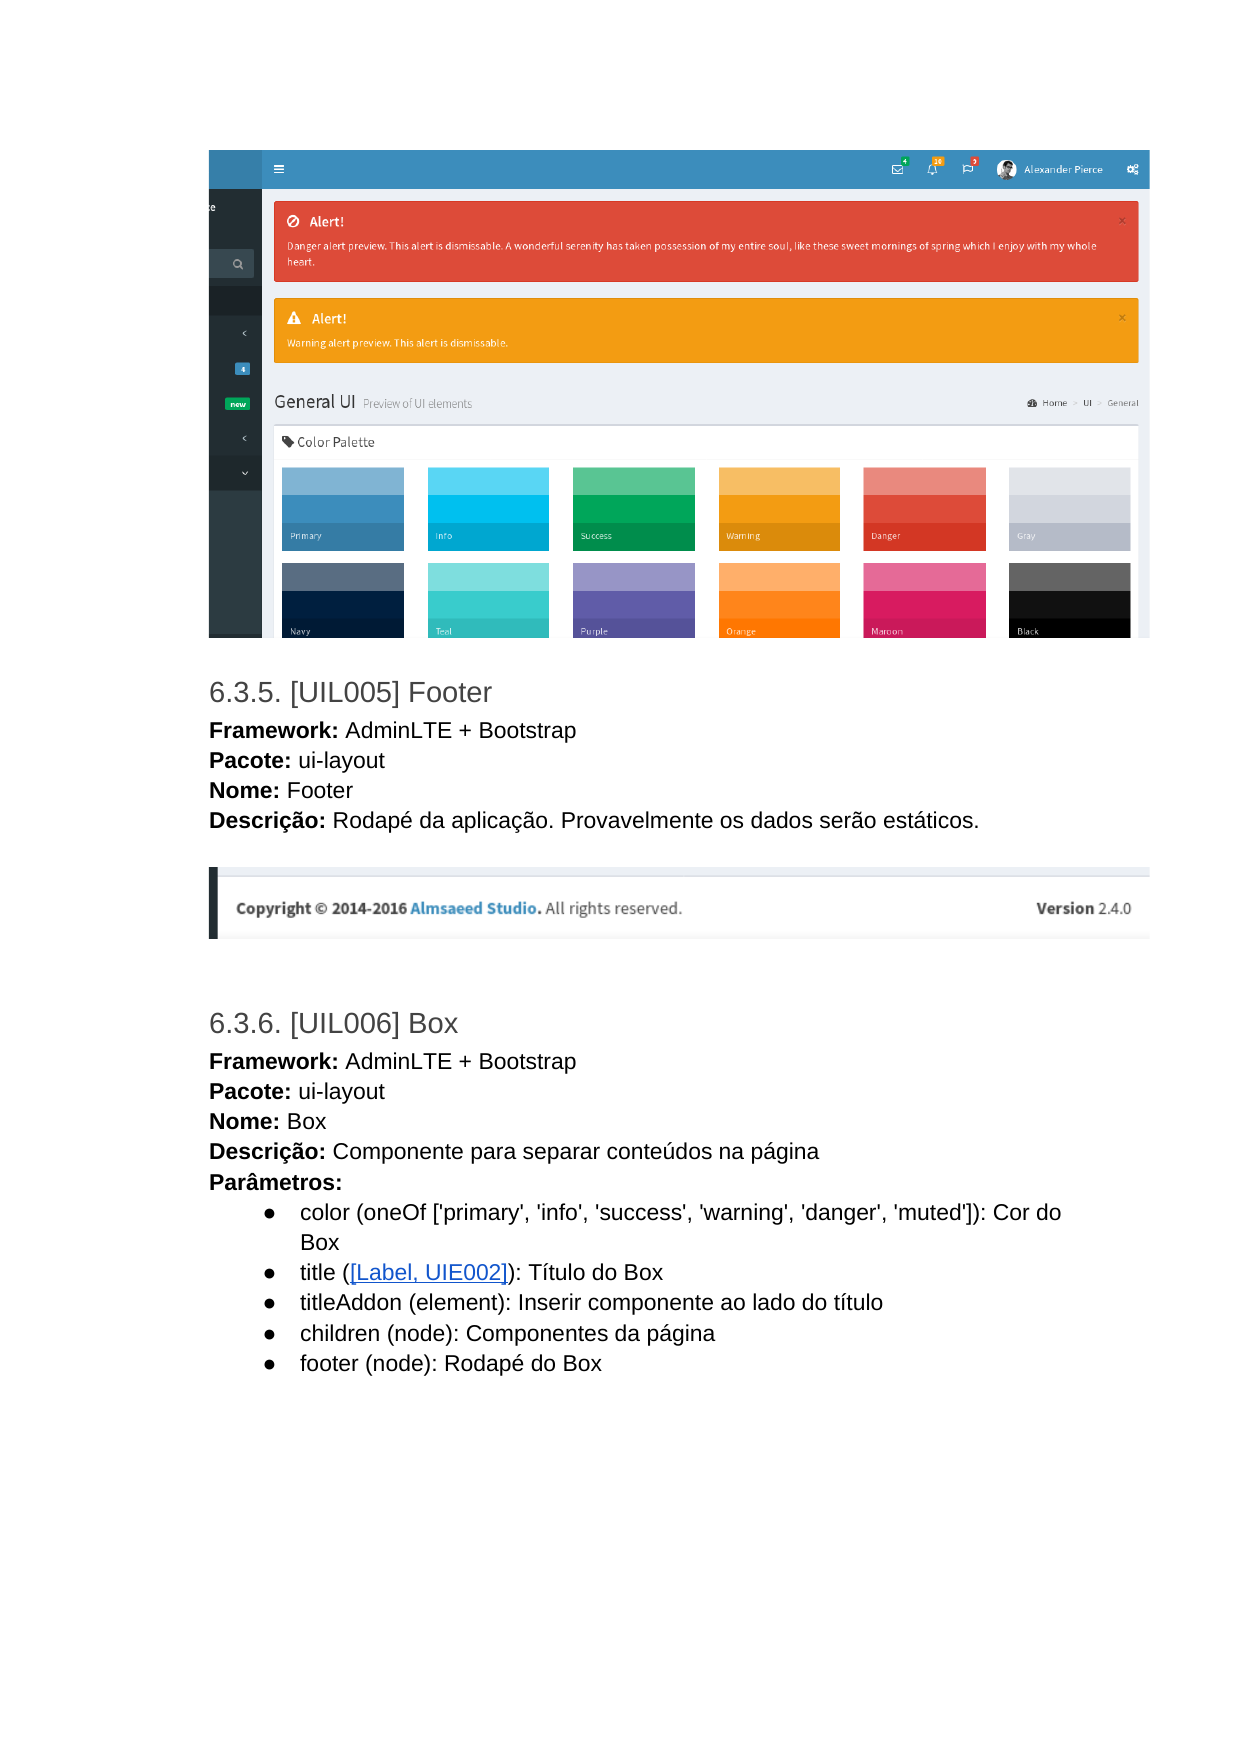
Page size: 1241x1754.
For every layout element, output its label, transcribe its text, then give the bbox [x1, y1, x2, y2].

text Framework: AdminLTE + Bootstrap [209, 1048, 1090, 1074]
list title ([Label, UIE002]): Título do Box [262, 1259, 1090, 1286]
text Descrição: Componente para separar conteúdos na página [209, 1138, 1090, 1165]
list children (node): Componentes da página [262, 1319, 1090, 1346]
text Nome: Footer [209, 777, 1090, 803]
text Descrição: Rodapé da aplicação. Provavelmente os dados serão estáticos. [209, 807, 1090, 833]
text Framework: AdminLTE + Bootstrap [209, 717, 1090, 743]
text Pacote: ui-layout [209, 747, 1090, 773]
text Parâmetros: [209, 1168, 1090, 1195]
list titleAddon (element): Inserir componente ao lado do título [262, 1289, 1090, 1316]
subtitle 6.3.6. [UIL006] Box [209, 1006, 1090, 1039]
list footer (node): Rodapé do Box [262, 1350, 1090, 1376]
picture [208, 867, 1150, 939]
text Pacote: ui-layout [209, 1078, 1090, 1104]
subtitle 6.3.5. [UIL005] Footer [209, 675, 1090, 708]
list color (oneOf ['primary', 'info', 'success', 'warning', 'danger', 'muted']): Cor do Box [262, 1199, 1090, 1255]
text Nome: Box [209, 1108, 1090, 1134]
picture [208, 150, 1150, 638]
